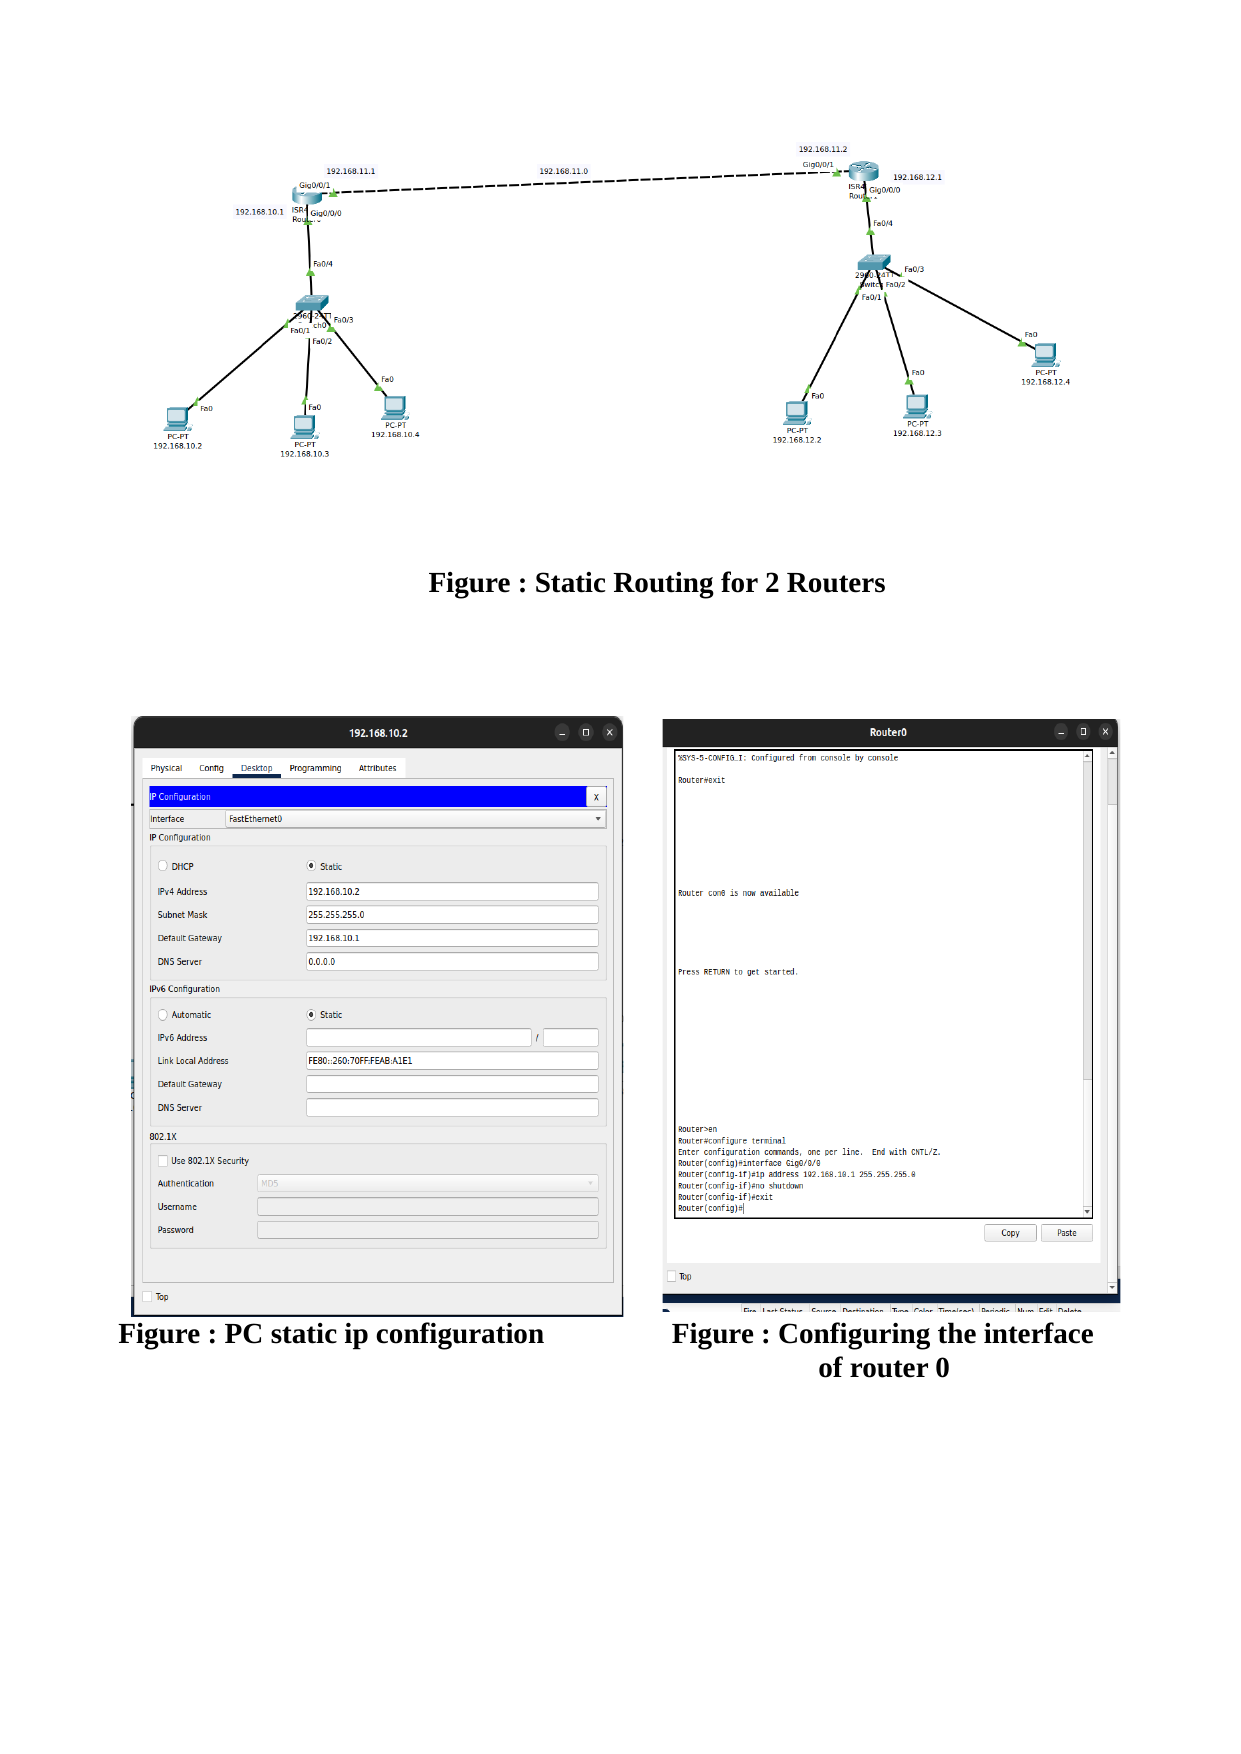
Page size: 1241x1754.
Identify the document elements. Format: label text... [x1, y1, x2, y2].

picture [131, 716, 624, 1317]
text Figure : Static Routing for 2 Routers [118, 566, 1122, 599]
text Figure : PC static ip configuration Figure : Configuring the interface [118, 1289, 1122, 1350]
text of router 0 [118, 1350, 1122, 1383]
picture [118, 118, 1123, 537]
picture [662, 719, 1121, 1312]
